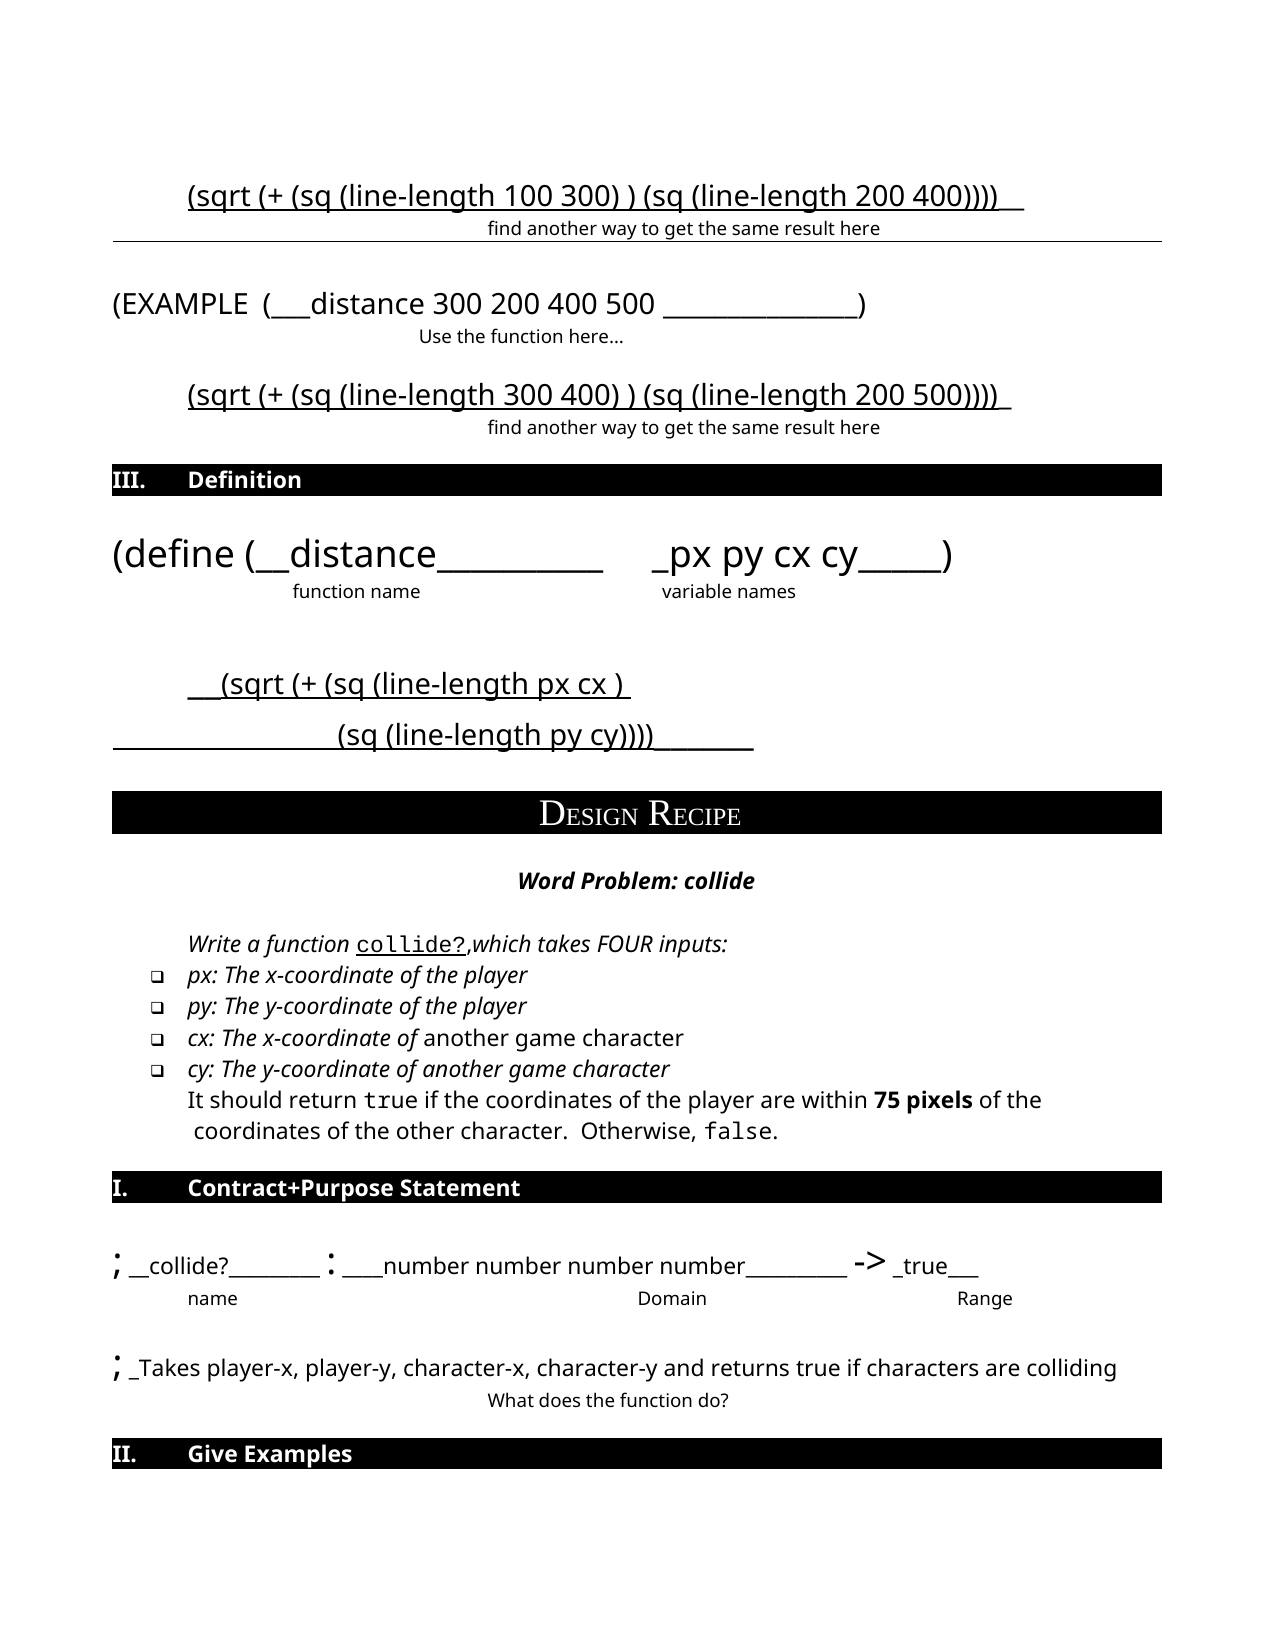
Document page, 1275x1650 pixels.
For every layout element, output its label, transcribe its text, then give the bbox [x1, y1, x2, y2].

subtitle Give Examples [112, 1438, 1162, 1469]
list cx: The x-coordinate of another game character [150, 1021, 1162, 1053]
text Design Recipe [112, 791, 1162, 834]
text It should return true if the coordinates of the player are within 75 pixels of the coordinates of the other character. Otherwise, false. [112, 1084, 1162, 1146]
list cy: The y-coordinate of another game character [150, 1053, 1162, 1084]
text Write a function collide?,which takes FOUR inputs: [112, 928, 1162, 959]
subtitle Definition [112, 464, 1162, 496]
text (sqrt (+ (sq (line-length 300 400) ) (sq (line-length 200 500))))_ [187, 374, 1162, 414]
text (define (__distance__________ _px py cx cy_____) [112, 527, 1162, 578]
text What does the function do? [112, 1387, 1162, 1413]
subtitle Contract+Purpose Statement [112, 1171, 1162, 1203]
text (sqrt (+ (sq (line-length 100 300) ) (sq (line-length 200 400))))__ [187, 176, 1162, 215]
list px: The x-coordinate of the player [150, 959, 1162, 990]
text ; _Takes player-x, player-y, character-x, character-y and returns true if characters are colliding [112, 1336, 1162, 1387]
text ; __collide?_________ : ____number number number number__________ -> _true___ [112, 1234, 1162, 1285]
text Use the function here… [337, 323, 1162, 349]
text function name variable names [112, 578, 1162, 603]
text Word Problem: collide [112, 865, 1162, 896]
text (sq (line-length py cy))))______ [112, 706, 1162, 757]
list py: The y-coordinate of the player [150, 990, 1162, 1021]
text find another way to get the same result here [487, 215, 1162, 241]
text name Domain Range [112, 1285, 1162, 1311]
text (EXAMPLE (___distance 300 200 400 500 _______________) [112, 283, 1162, 323]
text find another way to get the same result here [487, 414, 1162, 439]
text __(sqrt (+ (sq (line-length px cx ) [112, 654, 1162, 706]
